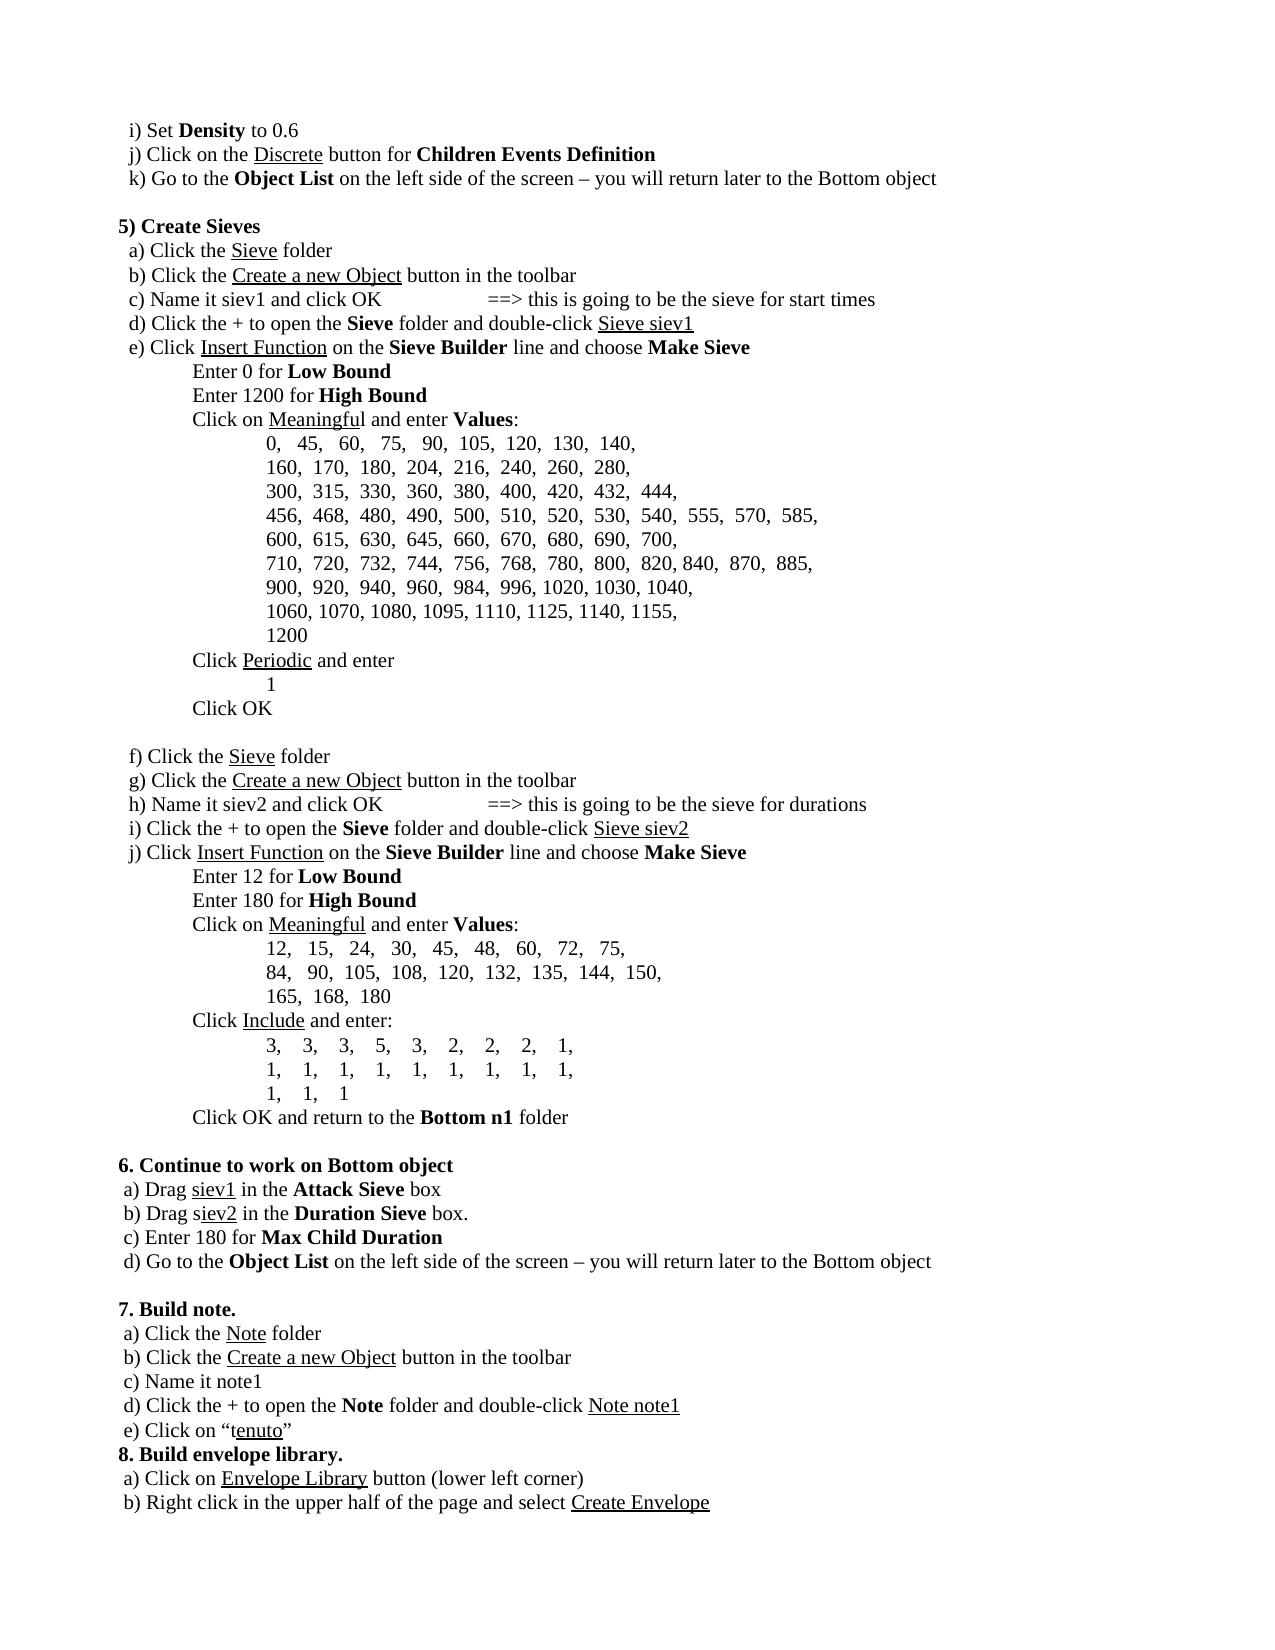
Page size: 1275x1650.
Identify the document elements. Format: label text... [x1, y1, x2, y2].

text 5) Create Sieves [118, 214, 1157, 238]
text e) Click Insert Function on the Sieve Builder line and choose Make Sieve [118, 335, 1157, 359]
text a) Drag siev1 in the Attack Sieve box [118, 1177, 1157, 1201]
text 900, 920, 940, 960, 984, 996, 1020, 1030, 1040, [118, 575, 1157, 599]
text d) Click the + to open the Sieve folder and double-click Sieve siev1 [118, 311, 1157, 335]
text 1, 1, 1, 1, 1, 1, 1, 1, 1, [118, 1057, 1157, 1081]
text Enter 1200 for High Bound [118, 383, 1157, 407]
text Click on Meaningful and enter Values: [118, 912, 1157, 936]
text 7. Build note. [118, 1297, 1157, 1321]
text c) Enter 180 for Max Child Duration [118, 1225, 1157, 1249]
text b) Click the Create a new Object button in the toolbar [118, 262, 1157, 287]
text 8. Build envelope library. [118, 1442, 1157, 1466]
text 84, 90, 105, 108, 120, 132, 135, 144, 150, [118, 960, 1157, 984]
text d) Click the + to open the Note folder and double-click Note note1 [118, 1393, 1157, 1417]
text b) Right click in the upper half of the page and select Create Envelope [118, 1490, 1157, 1514]
text c) Name it note1 [118, 1369, 1157, 1393]
text Click OK and return to the Bottom n1 folder [118, 1105, 1157, 1129]
text 0, 45, 60, 75, 90, 105, 120, 130, 140, [118, 431, 1157, 455]
text 600, 615, 630, 645, 660, 670, 680, 690, 700, [118, 527, 1157, 551]
text 1200 [118, 623, 1157, 647]
text c) Name it siev1 and click OK ==> this is going to be the sieve for start times [118, 287, 1157, 311]
text i) Set Density to 0.6 [118, 118, 1157, 142]
text 165, 168, 180 [118, 984, 1157, 1008]
text 1 [118, 672, 1157, 696]
text 300, 315, 330, 360, 380, 400, 420, 432, 444, [118, 479, 1157, 503]
text j) Click Insert Function on the Sieve Builder line and choose Make Sieve [118, 840, 1157, 864]
text a) Click on Envelope Library button (lower left corner) [118, 1466, 1157, 1490]
text b) Click the Create a new Object button in the toolbar [118, 1345, 1157, 1369]
text b) Drag siev2 in the Duration Sieve box. [118, 1201, 1157, 1225]
text Enter 12 for Low Bound [118, 864, 1157, 888]
text h) Name it siev2 and click OK ==> this is going to be the sieve for durations [118, 792, 1157, 816]
text Click Periodic and enter [118, 647, 1157, 672]
text Enter 180 for High Bound [118, 888, 1157, 912]
text Enter 0 for Low Bound [118, 359, 1157, 383]
text 12, 15, 24, 30, 45, 48, 60, 72, 75, [118, 936, 1157, 960]
text 1060, 1070, 1080, 1095, 1110, 1125, 1140, 1155, [118, 599, 1157, 623]
text 6. Continue to work on Bottom object [118, 1153, 1157, 1177]
text Click Include and enter: [118, 1008, 1157, 1032]
text 1, 1, 1 [118, 1081, 1157, 1105]
text a) Click the Sieve folder [118, 238, 1157, 262]
text 3, 3, 3, 5, 3, 2, 2, 2, 1, [118, 1032, 1157, 1057]
text d) Go to the Object List on the left side of the screen – you will return later to the Bottom object [118, 1249, 1157, 1273]
text i) Click the + to open the Sieve folder and double-click Sieve siev2 [118, 816, 1157, 840]
text 456, 468, 480, 490, 500, 510, 520, 530, 540, 555, 570, 585, [118, 503, 1157, 527]
text Click OK [118, 696, 1157, 720]
text 160, 170, 180, 204, 216, 240, 260, 280, [118, 455, 1157, 479]
text j) Click on the Discrete button for Children Events Definition [118, 142, 1157, 166]
text e) Click on “tenuto” [118, 1417, 1157, 1442]
text Click on Meaningful and enter Values: [118, 407, 1157, 431]
text a) Click the Note folder [118, 1321, 1157, 1345]
text f) Click the Sieve folder [118, 744, 1157, 768]
text k) Go to the Object List on the left side of the screen – you will return later to the Bottom object [118, 166, 1157, 190]
text g) Click the Create a new Object button in the toolbar [118, 768, 1157, 792]
text 710, 720, 732, 744, 756, 768, 780, 800, 820, 840, 870, 885, [118, 551, 1157, 575]
